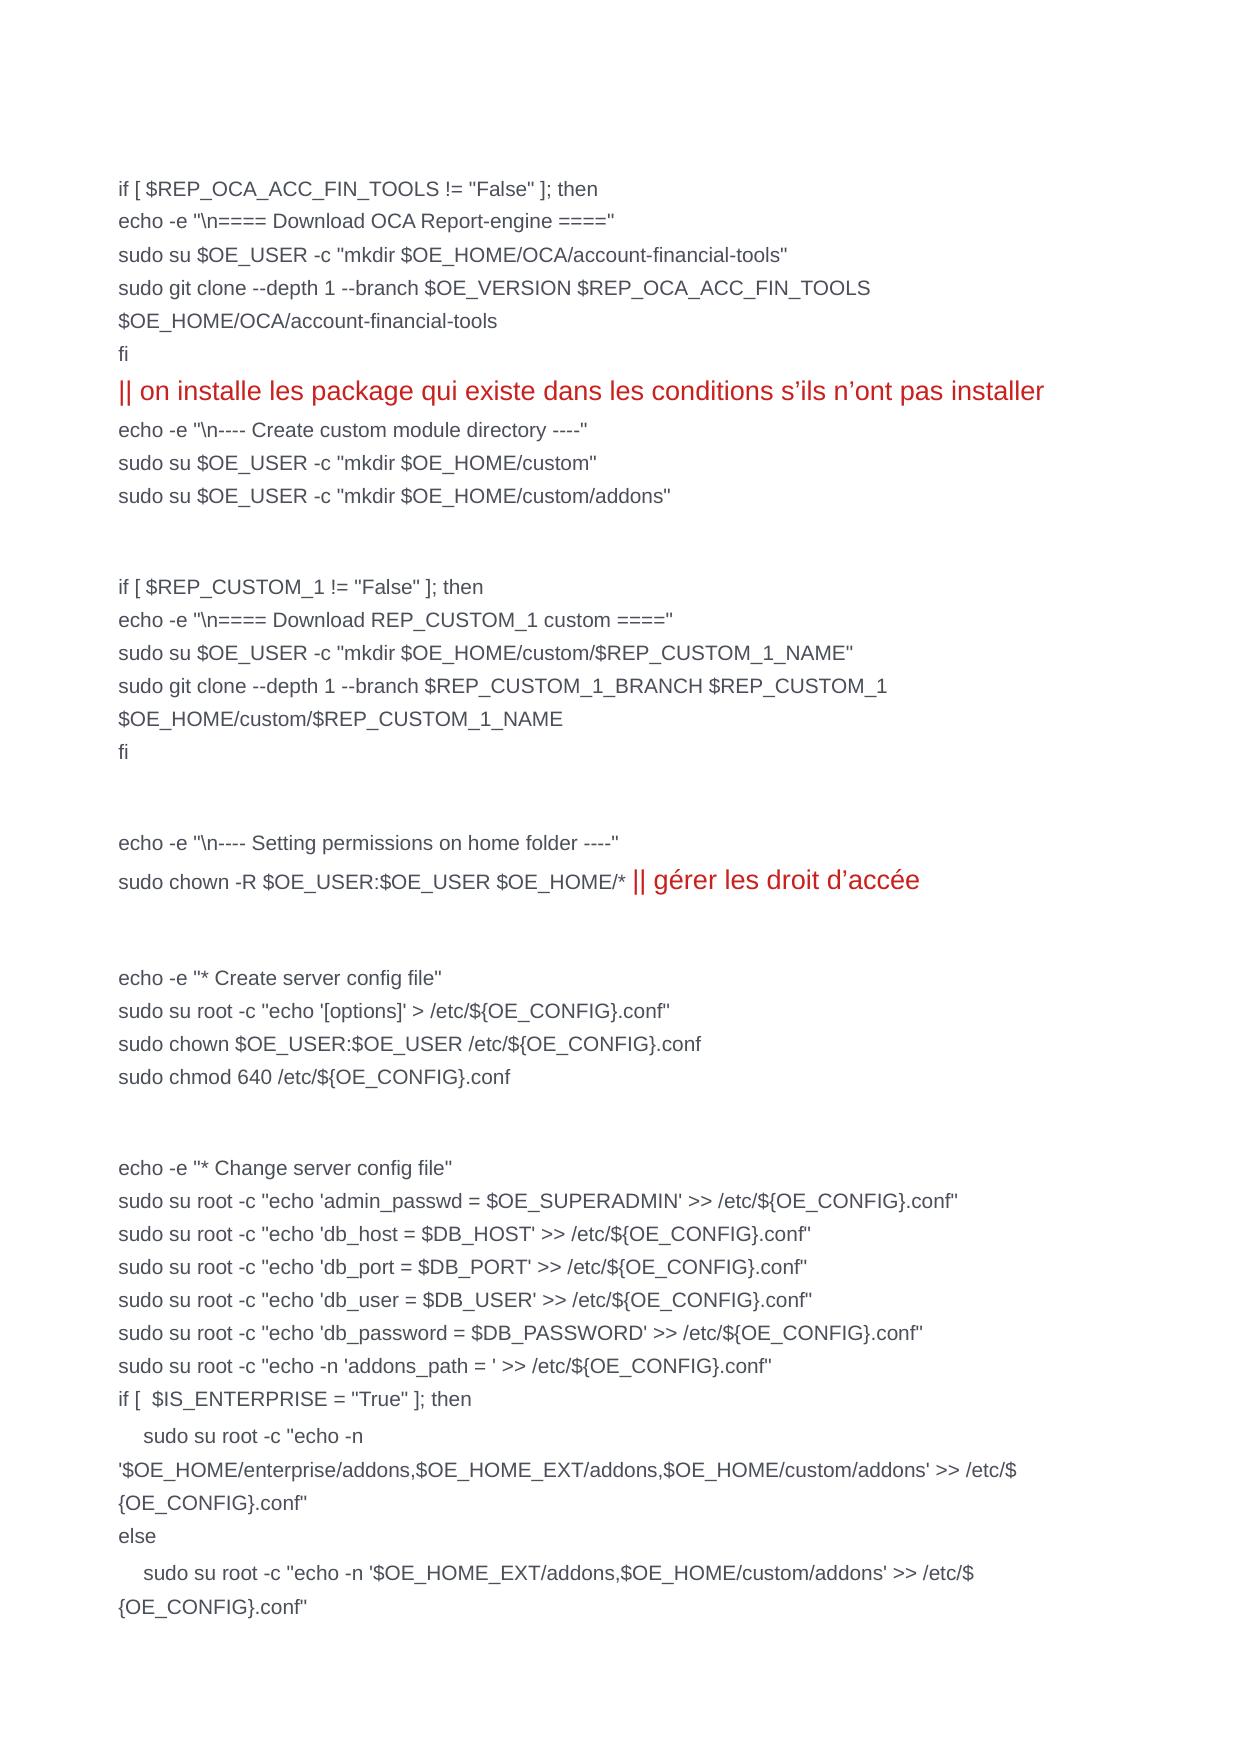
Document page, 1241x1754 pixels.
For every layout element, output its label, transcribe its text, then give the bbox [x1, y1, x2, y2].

table_header if [ $REP_OCA_ACC_FIN_TOOLS != "False" ]; then echo -e "\n==== Download OCA Report-engine ====" sudo su $OE_USER -c "mkdir $OE_HOME/OCA/account-financial-tools" sudo git clone --depth 1 --branch $OE_VERSION $REP_OCA_ACC_FIN_TOOLS $OE_HOME/OCA/account-financial-tools fi || on installe les package qui existe dans les conditions s’ils n’ont pas installer echo -e "\n---- Create custom module directory ----" sudo su $OE_USER -c "mkdir $OE_HOME/custom" sudo su $OE_USER -c "mkdir $OE_HOME/custom/addons" if [ $REP_CUSTOM_1 != "False" ]; then echo -e "\n==== Download REP_CUSTOM_1 custom ====" sudo su $OE_USER -c "mkdir $OE_HOME/custom/$REP_CUSTOM_1_NAME" sudo git clone --depth 1 --branch $REP_CUSTOM_1_BRANCH $REP_CUSTOM_1 $OE_HOME/custom/$REP_CUSTOM_1_NAME fi echo -e "\n---- Setting permissions on home folder ----" sudo chown -R $OE_USER:$OE_USER $OE_HOME/* || gérer les droit d’accée echo -e "* Create server config file" sudo su root -c "echo '[options]' > /etc/${OE_CONFIG}.conf" sudo chown $OE_USER:$OE_USER /etc/${OE_CONFIG}.conf sudo chmod 640 /etc/${OE_CONFIG}.conf echo -e "* Change server config file" sudo su root -c "echo 'admin_passwd = $OE_SUPERADMIN' >> /etc/${OE_CONFIG}.conf" sudo su root -c "echo 'db_host = $DB_HOST' >> /etc/${OE_CONFIG}.conf" sudo su root -c "echo 'db_port = $DB_PORT' >> /etc/${OE_CONFIG}.conf" sudo su root -c "echo 'db_user = $DB_USER' >> /etc/${OE_CONFIG}.conf" sudo su root -c "echo 'db_password = $DB_PASSWORD' >> /etc/${OE_CONFIG}.conf" sudo su root -c "echo -n 'addons_path = ' >> /etc/${OE_CONFIG}.conf" if [ $IS_ENTERPRISE = "True" ]; then sudo su root -c "echo -n '$OE_HOME/enterprise/addons,$OE_HOME_EXT/addons,$OE_HOME/custom/addons' >> /etc/${OE_CONFIG}.conf" else sudo su root -c "echo -n '$OE_HOME_EXT/addons,$OE_HOME/custom/addons' >> /etc/${OE_CONFIG}.conf" [118, 118, 1074, 1629]
